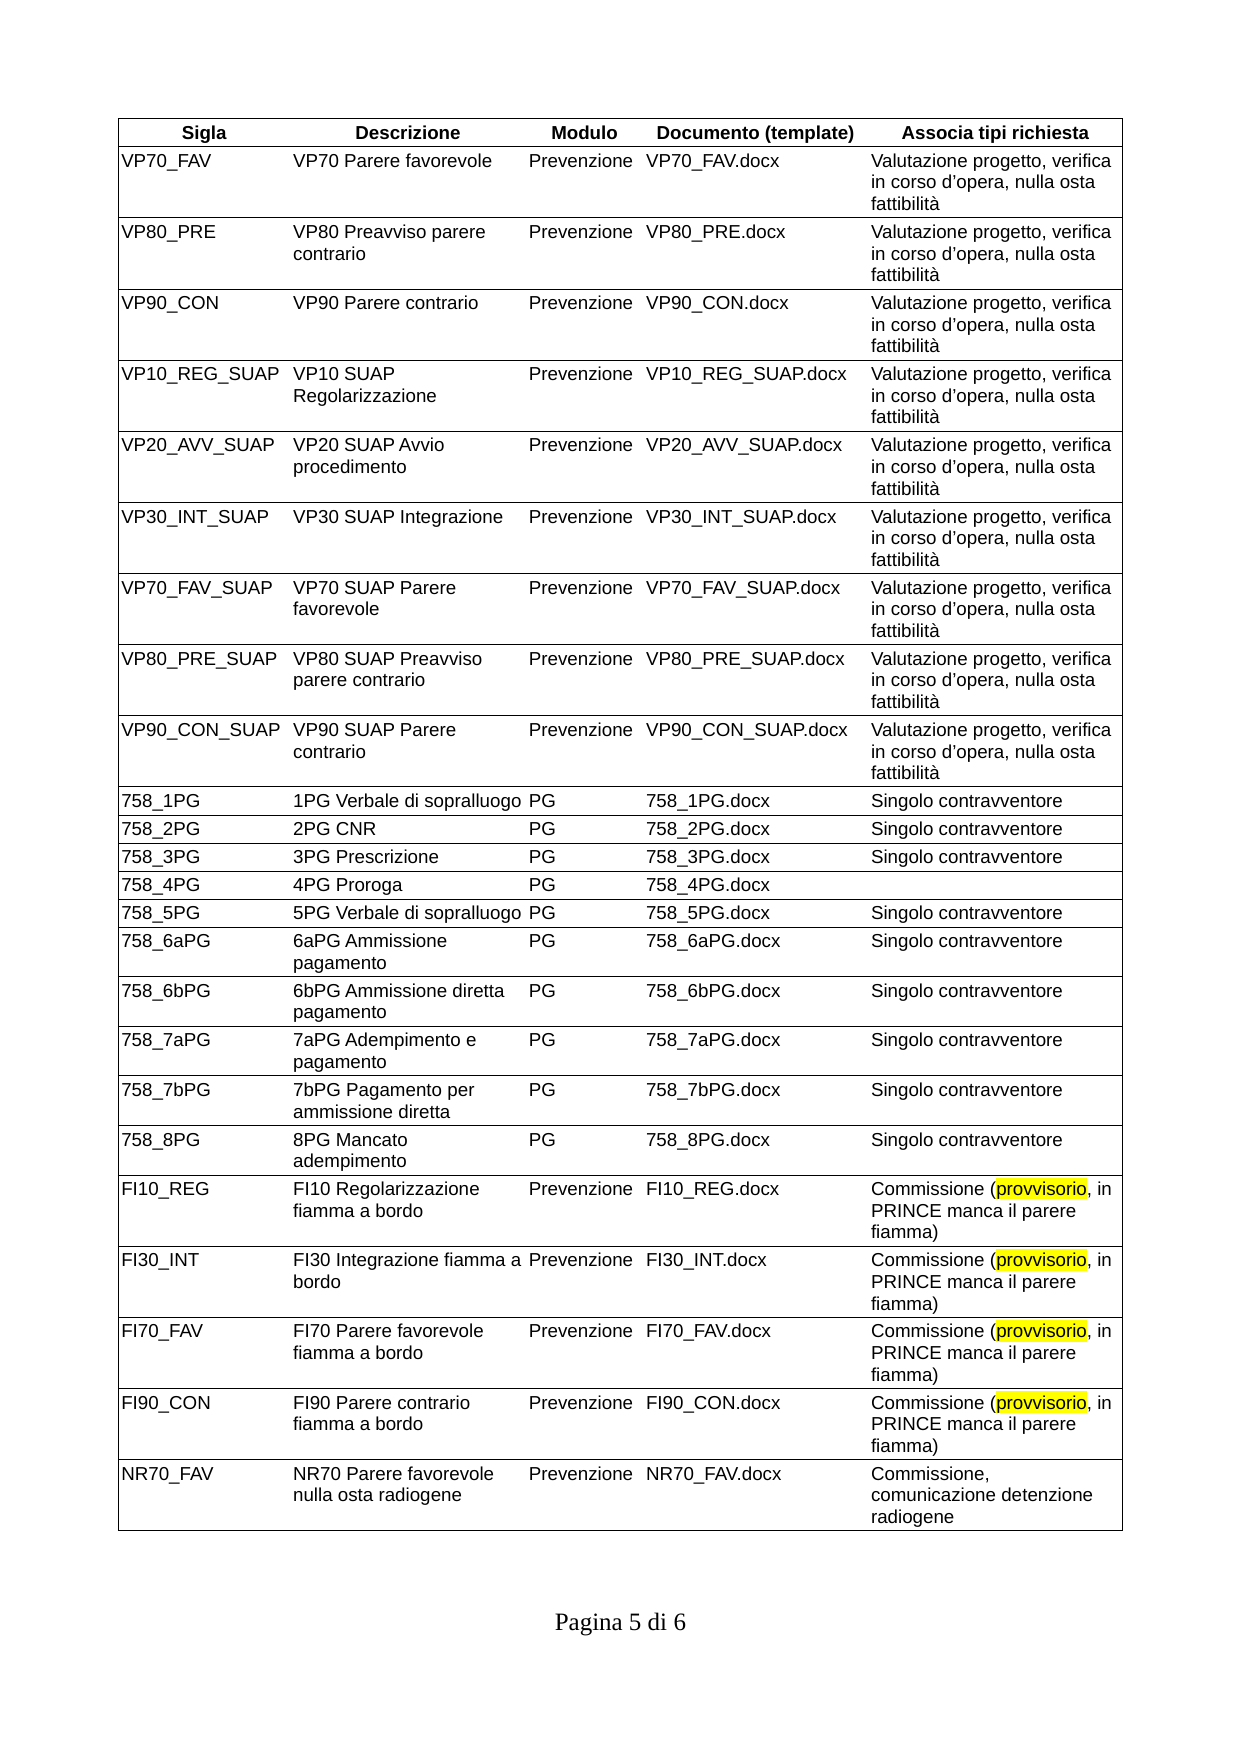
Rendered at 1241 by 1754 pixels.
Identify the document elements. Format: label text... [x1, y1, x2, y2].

table_cell 758_1PG [119, 787, 290, 814]
table_cell 758_5PG.docx [643, 900, 868, 927]
table_cell NR70 Parere favorevole nulla osta radiogene [290, 1460, 526, 1530]
table_cell Prevenzione [526, 1318, 643, 1388]
table_cell VP20_AVV_SUAP.docx [643, 432, 868, 502]
table_cell VP10 SUAP Regolarizzazione [290, 361, 526, 431]
table_cell PG [526, 1027, 643, 1075]
table_cell VP20 SUAP Avvio procedimento [290, 432, 526, 502]
table_cell 758_6aPG [119, 928, 290, 976]
table_cell 758_7aPG.docx [643, 1027, 868, 1075]
table_cell VP90_CON [119, 290, 290, 359]
table_cell 3PG Prescrizione [290, 844, 526, 871]
table_cell Commissione (provvisorio, in PRINCE manca il parere fiamma) [868, 1318, 1122, 1388]
table_cell VP10_REG_SUAP [119, 361, 290, 431]
table_cell PG [526, 1126, 643, 1174]
table_cell 758_7bPG.docx [643, 1076, 868, 1125]
table_cell VP70_FAV.docx [643, 147, 868, 217]
table_cell Valutazione progetto, verifica in corso d’opera, nulla osta fattibilità [868, 432, 1122, 502]
table_cell Singolo contravventore [868, 1126, 1122, 1174]
table_cell 758_2PG.docx [643, 816, 868, 842]
table_cell Prevenzione [526, 1176, 643, 1246]
table_cell VP80_PRE [119, 218, 290, 288]
table_cell 6bPG Ammissione diretta pagamento [290, 977, 526, 1026]
table_cell Prevenzione [526, 290, 643, 359]
table_cell Prevenzione [526, 432, 643, 502]
table_cell 758_6bPG [119, 977, 290, 1026]
table_cell FI10_REG.docx [643, 1176, 868, 1246]
table_cell FI70 Parere favorevole fiamma a bordo [290, 1318, 526, 1388]
table_cell VP70_FAV [119, 147, 290, 217]
table_cell 758_7aPG [119, 1027, 290, 1075]
table_cell Singolo contravventore [868, 1027, 1122, 1075]
table_cell VP80_PRE_SUAP [119, 645, 290, 715]
table_cell 758_8PG [119, 1126, 290, 1174]
table_cell Singolo contravventore [868, 928, 1122, 976]
table_cell Singolo contravventore [868, 816, 1122, 842]
table_cell PG [526, 1076, 643, 1125]
table_cell VP90 SUAP Parere contrario [290, 716, 526, 786]
table_cell VP80_PRE_SUAP.docx [643, 645, 868, 715]
table_cell 6aPG Ammissione pagamento [290, 928, 526, 976]
table_cell PG [526, 928, 643, 976]
table_cell Singolo contravventore [868, 787, 1122, 814]
table_cell FI30 Integrazione fiamma a bordo [290, 1247, 526, 1317]
table_cell Valutazione progetto, verifica in corso d’opera, nulla osta fattibilità [868, 147, 1122, 217]
table_cell Prevenzione [526, 574, 643, 644]
table_cell Prevenzione [526, 716, 643, 786]
table_cell VP30 SUAP Integrazione [290, 503, 526, 573]
table_cell Valutazione progetto, verifica in corso d’opera, nulla osta fattibilità [868, 574, 1122, 644]
table_cell 5PG Verbale di sopralluogo [290, 900, 526, 927]
table_cell VP70_FAV_SUAP.docx [643, 574, 868, 644]
table_cell VP90_CON_SUAP [119, 716, 290, 786]
table_cell 758_6bPG.docx [643, 977, 868, 1026]
table_cell 8PG Mancato adempimento [290, 1126, 526, 1174]
table_cell FI10_REG [119, 1176, 290, 1246]
table_cell FI70_FAV.docx [643, 1318, 868, 1388]
table_cell VP90 Parere contrario [290, 290, 526, 359]
table_cell [868, 872, 1122, 898]
table_cell 758_2PG [119, 816, 290, 842]
table_cell FI30_INT.docx [643, 1247, 868, 1317]
table_cell PG [526, 787, 643, 814]
table_cell Valutazione progetto, verifica in corso d’opera, nulla osta fattibilità [868, 645, 1122, 715]
table_cell Valutazione progetto, verifica in corso d’opera, nulla osta fattibilità [868, 361, 1122, 431]
table_cell FI90 Parere contrario fiamma a bordo [290, 1389, 526, 1459]
table_cell 758_8PG.docx [643, 1126, 868, 1174]
table_cell PG [526, 844, 643, 871]
table_cell PG [526, 977, 643, 1026]
table_cell VP90_CON_SUAP.docx [643, 716, 868, 786]
table_cell 758_4PG [119, 872, 290, 898]
table_cell Valutazione progetto, verifica in corso d’opera, nulla osta fattibilità [868, 290, 1122, 359]
table_header Modulo [526, 119, 643, 146]
table_cell VP70 SUAP Parere favorevole [290, 574, 526, 644]
table_cell Singolo contravventore [868, 1076, 1122, 1125]
table_cell Commissione (provvisorio, in PRINCE manca il parere fiamma) [868, 1389, 1122, 1459]
table_header Descrizione [290, 119, 526, 146]
table_cell Prevenzione [526, 1389, 643, 1459]
table_cell 758_1PG.docx [643, 787, 868, 814]
table_cell Singolo contravventore [868, 977, 1122, 1026]
table_cell Commissione, comunicazione detenzione radiogene [868, 1460, 1122, 1530]
table_cell NR70_FAV [119, 1460, 290, 1530]
table_cell 758_3PG [119, 844, 290, 871]
table_cell NR70_FAV.docx [643, 1460, 868, 1530]
table_cell Valutazione progetto, verifica in corso d’opera, nulla osta fattibilità [868, 218, 1122, 288]
table_cell Commissione (provvisorio, in PRINCE manca il parere fiamma) [868, 1247, 1122, 1317]
table_cell 758_5PG [119, 900, 290, 927]
table_cell 7bPG Pagamento per ammissione diretta [290, 1076, 526, 1125]
table_cell VP70 Parere favorevole [290, 147, 526, 217]
table_cell Prevenzione [526, 1247, 643, 1317]
table_cell FI10 Regolarizzazione fiamma a bordo [290, 1176, 526, 1246]
table_header Sigla [119, 119, 290, 146]
table_cell PG [526, 816, 643, 842]
table_cell Commissione (provvisorio, in PRINCE manca il parere fiamma) [868, 1176, 1122, 1246]
table_cell 1PG Verbale di sopralluogo [290, 787, 526, 814]
table_cell 758_4PG.docx [643, 872, 868, 898]
table_cell Prevenzione [526, 503, 643, 573]
table_cell Prevenzione [526, 1460, 643, 1530]
table_cell PG [526, 872, 643, 898]
table_cell Valutazione progetto, verifica in corso d’opera, nulla osta fattibilità [868, 716, 1122, 786]
table_cell VP80 Preavviso parere contrario [290, 218, 526, 288]
table_cell VP30_INT_SUAP.docx [643, 503, 868, 573]
table_cell 4PG Proroga [290, 872, 526, 898]
table_cell Prevenzione [526, 147, 643, 217]
table_header Documento (template) [643, 119, 868, 146]
table_cell 2PG CNR [290, 816, 526, 842]
table_cell PG [526, 900, 643, 927]
table_cell VP80 SUAP Preavviso parere contrario [290, 645, 526, 715]
table_cell VP70_FAV_SUAP [119, 574, 290, 644]
table_cell FI90_CON [119, 1389, 290, 1459]
table_header Associa tipi richiesta [868, 119, 1122, 146]
table_cell Prevenzione [526, 218, 643, 288]
table_cell Prevenzione [526, 645, 643, 715]
table_cell Singolo contravventore [868, 900, 1122, 927]
table_cell FI70_FAV [119, 1318, 290, 1388]
table_cell VP20_AVV_SUAP [119, 432, 290, 502]
table_cell FI30_INT [119, 1247, 290, 1317]
table_cell VP90_CON.docx [643, 290, 868, 359]
table_cell VP30_INT_SUAP [119, 503, 290, 573]
table_cell Prevenzione [526, 361, 643, 431]
table_cell Singolo contravventore [868, 844, 1122, 871]
table_cell 758_3PG.docx [643, 844, 868, 871]
table_cell 7aPG Adempimento e pagamento [290, 1027, 526, 1075]
table_cell VP80_PRE.docx [643, 218, 868, 288]
table_cell Valutazione progetto, verifica in corso d’opera, nulla osta fattibilità [868, 503, 1122, 573]
table_cell 758_7bPG [119, 1076, 290, 1125]
table_cell FI90_CON.docx [643, 1389, 868, 1459]
table_cell 758_6aPG.docx [643, 928, 868, 976]
table_cell VP10_REG_SUAP.docx [643, 361, 868, 431]
